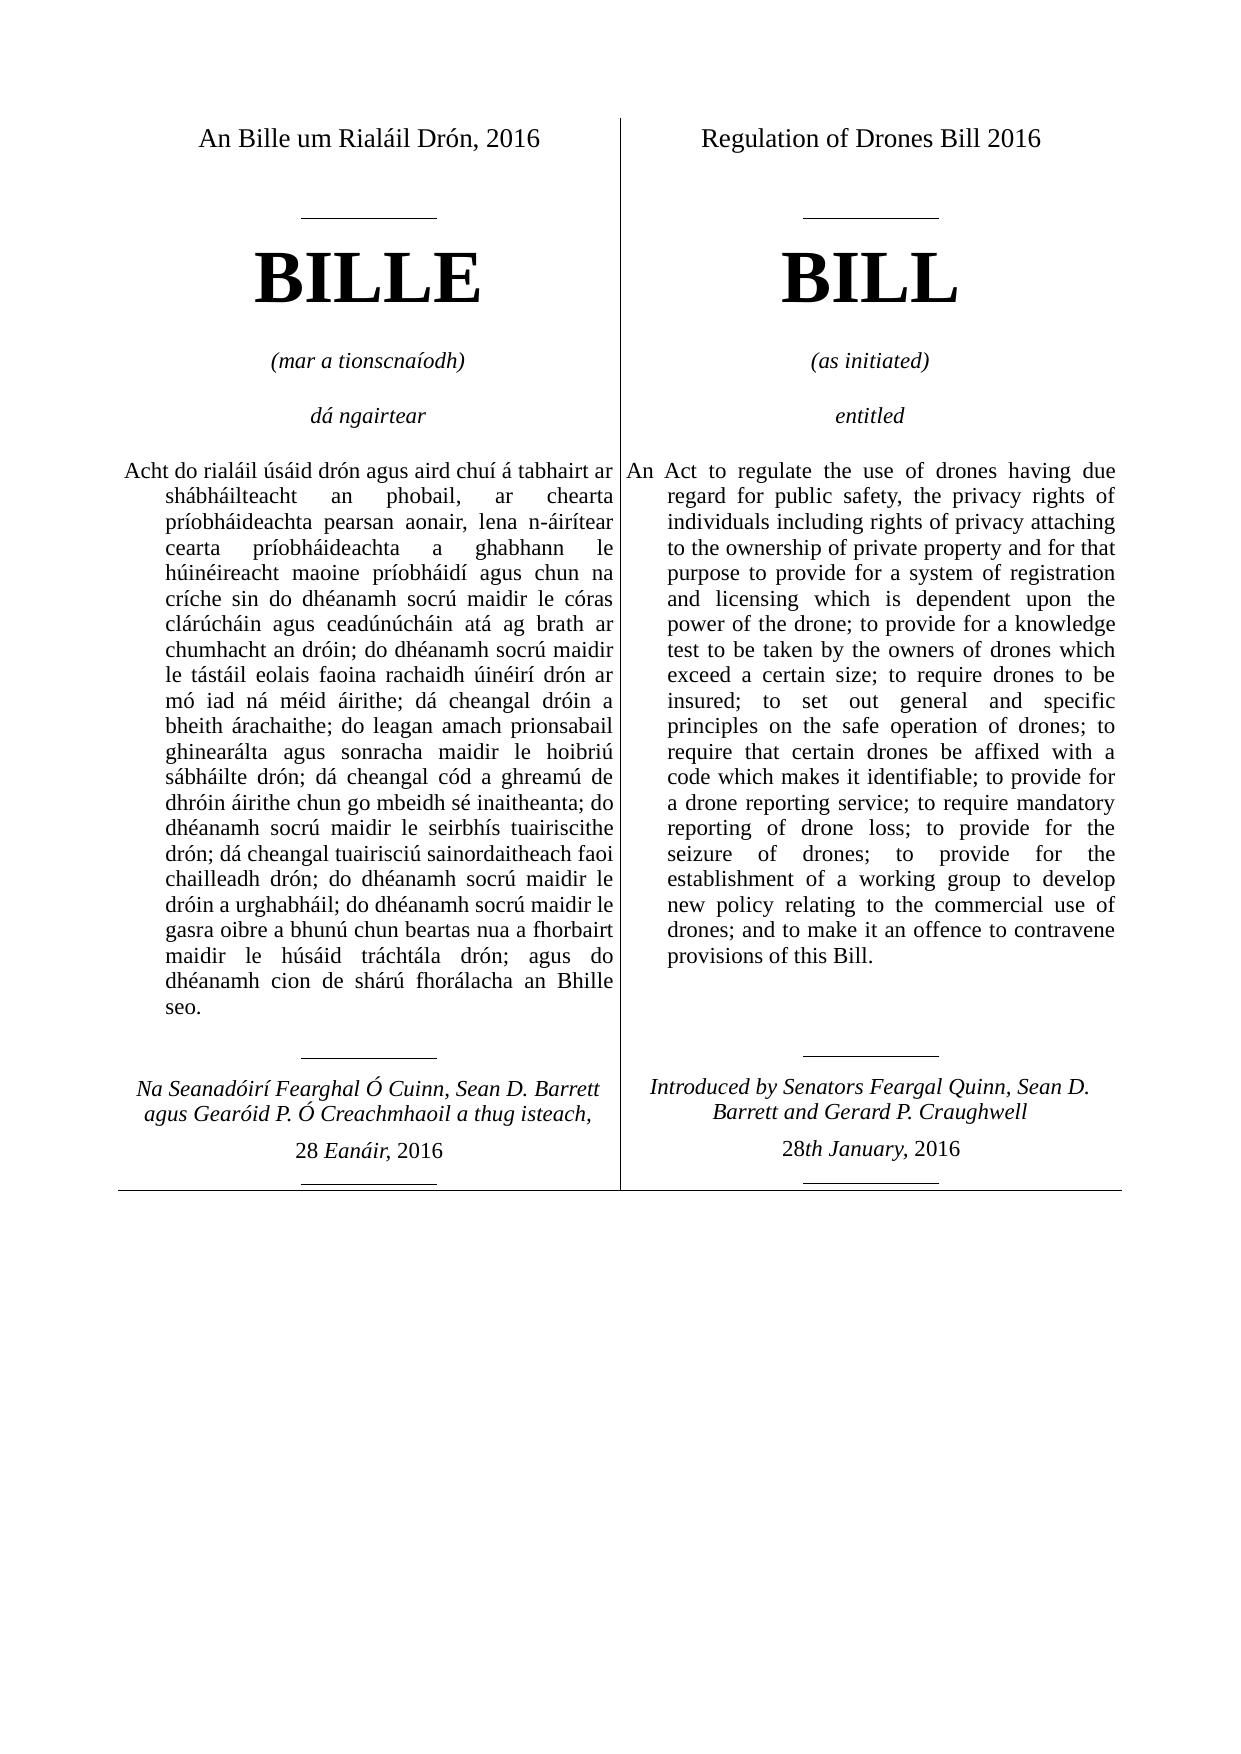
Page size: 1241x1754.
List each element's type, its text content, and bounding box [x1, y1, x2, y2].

table_header Regulation of Drones Bill 2016 BILL (as initiated) entitled An Act to regulate the use of drones having due regard for public safety, the privacy rights of individuals including rights of privacy attaching to the ownership of private property and for that purpose to provide for a system of registration and licensing which is dependent upon the power of the drone; to provide for a knowledge test to be taken by the owners of drones which exceed a certain size; to require drones to be insured; to set out general and specific principles on the safe operation of drones; to require that certain drones be affixed with a code which makes it identifiable; to provide for a drone reporting service; to require mandatory reporting of drone loss; to provide for the seizure of drones; to provide for the establishment of a working group to develop new policy relating to the commercial use of drones; and to make it an offence to contravene provisions of this Bill. Introduced by Senators Feargal Quinn, Sean D. Barrett and Gerard P. Craughwell 28th January, 2016 [621, 118, 1122, 1190]
table_header An Bille um Rialáil Drón, 2016 BILLE (mar a tionscnaíodh) dá ngairtear Acht do rialáil úsáid drón agus aird chuí á tabhairt ar shábháilteacht an phobail, ar chearta príobháideachta pearsan aonair, lena n-áirítear cearta príobháideachta a ghabhann le húinéireacht maoine príobháidí agus chun na críche sin do dhéanamh socrú maidir le córas clárúcháin agus ceadúnúcháin atá ag brath ar chumhacht an dróin; do dhéanamh socrú maidir le tástáil eolais faoina rachaidh úinéirí drón ar mó iad ná méid áirithe; dá cheangal dróin a bheith árachaithe; do leagan amach prionsabail ghinearálta agus sonracha maidir le hoibriú sábháilte drón; dá cheangal cód a ghreamú de dhróin áirithe chun go mbeidh sé inaitheanta; do dhéanamh socrú maidir le seirbhís tuairiscithe drón; dá cheangal tuairisciú sainordaitheach faoi chailleadh drón; do dhéanamh socrú maidir le dróin a urghabháil; do dhéanamh socrú maidir le gasra oibre a bhunú chun beartas nua a fhorbairt maidir le húsáid tráchtála drón; agus do dhéanamh cion de shárú fhorálacha an Bhille seo. Na Seanadóirí Fearghal Ó Cuinn, Sean D. Barrett agus Gearóid P. Ó Creachmhaoil a thug isteach, 28 Eanáir, 2016 [118, 118, 620, 1190]
